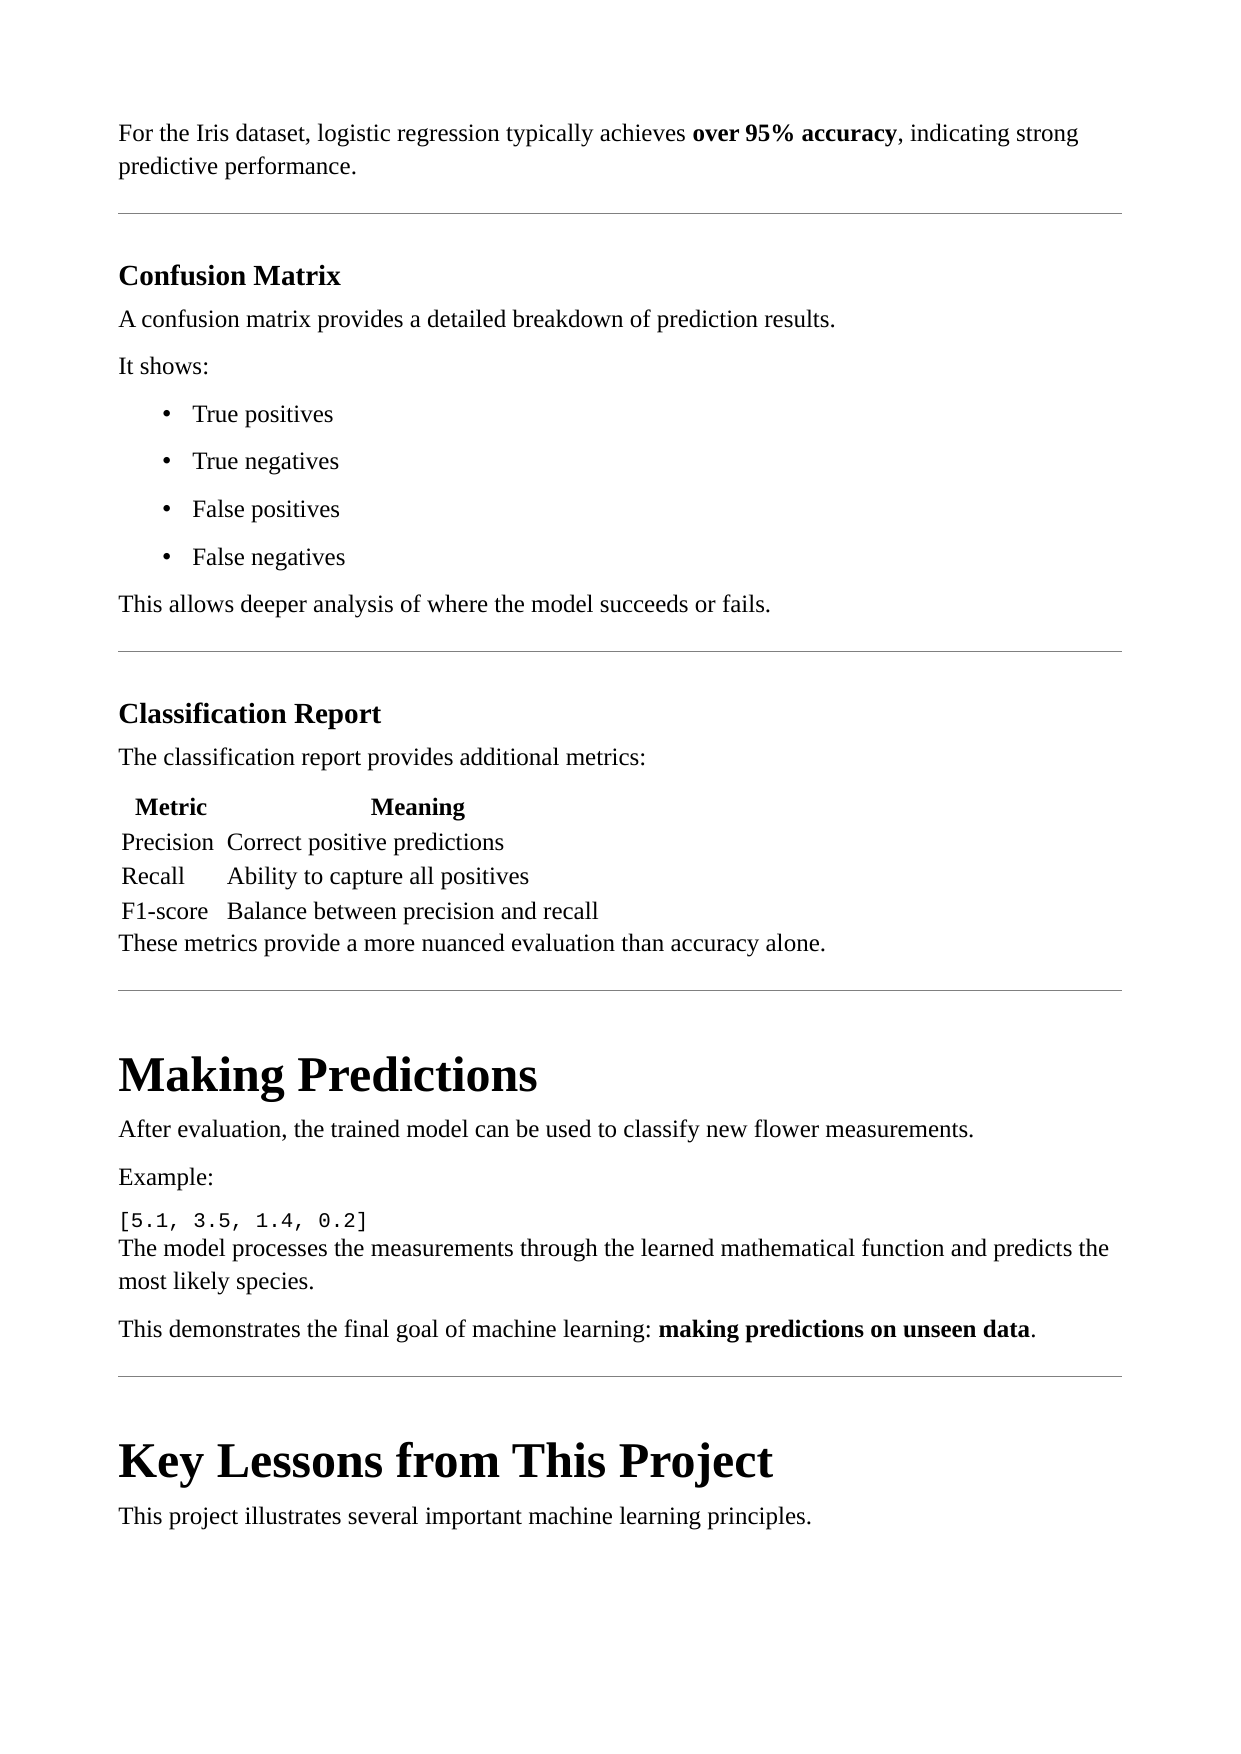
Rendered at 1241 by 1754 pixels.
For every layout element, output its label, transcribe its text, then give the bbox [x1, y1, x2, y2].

text Example: [118, 1162, 1122, 1191]
subtitle Making Predictions [118, 1044, 1122, 1102]
table_cell Balance between precision and recall [224, 893, 612, 928]
list False positives [162, 494, 1122, 523]
text After evaluation, the trained model can be used to classify new flower measurements. [118, 1114, 1122, 1143]
text The classification report provides additional metrics: [118, 742, 1122, 771]
list True positives [162, 399, 1122, 428]
text [5.1, 3.5, 1.4, 0.2] [118, 1210, 1122, 1233]
table_cell F1-score [118, 893, 224, 928]
subtitle Key Lessons from This Project [118, 1431, 1122, 1488]
subtitle Confusion Matrix [118, 258, 1122, 291]
text It shows: [118, 351, 1122, 380]
text A confusion matrix provides a detailed breakdown of prediction results. [118, 304, 1122, 332]
text The model processes the measurements through the learned mathematical function and predicts the most likely species. [118, 1233, 1122, 1295]
table_cell Recall [118, 859, 224, 893]
text This demonstrates the final goal of machine learning: making predictions on unseen data. [118, 1314, 1122, 1343]
text This project illustrates several important machine learning principles. [118, 1501, 1122, 1530]
text These metrics provide a more nuanced evaluation than accuracy alone. [118, 928, 1122, 956]
table_header Meaning [224, 789, 612, 824]
table_cell Ability to capture all positives [224, 859, 612, 893]
list False negatives [162, 542, 1122, 570]
text For the Iris dataset, logistic regression typically achieves over 95% accuracy, indicating strong predictive performance. [118, 118, 1122, 180]
table_cell Precision [118, 824, 224, 858]
table_cell Correct positive predictions [224, 824, 612, 858]
table_header Metric [118, 789, 224, 824]
subtitle Classification Report [118, 696, 1122, 729]
text This allows deeper analysis of where the model succeeds or fails. [118, 589, 1122, 618]
list True negatives [162, 446, 1122, 475]
